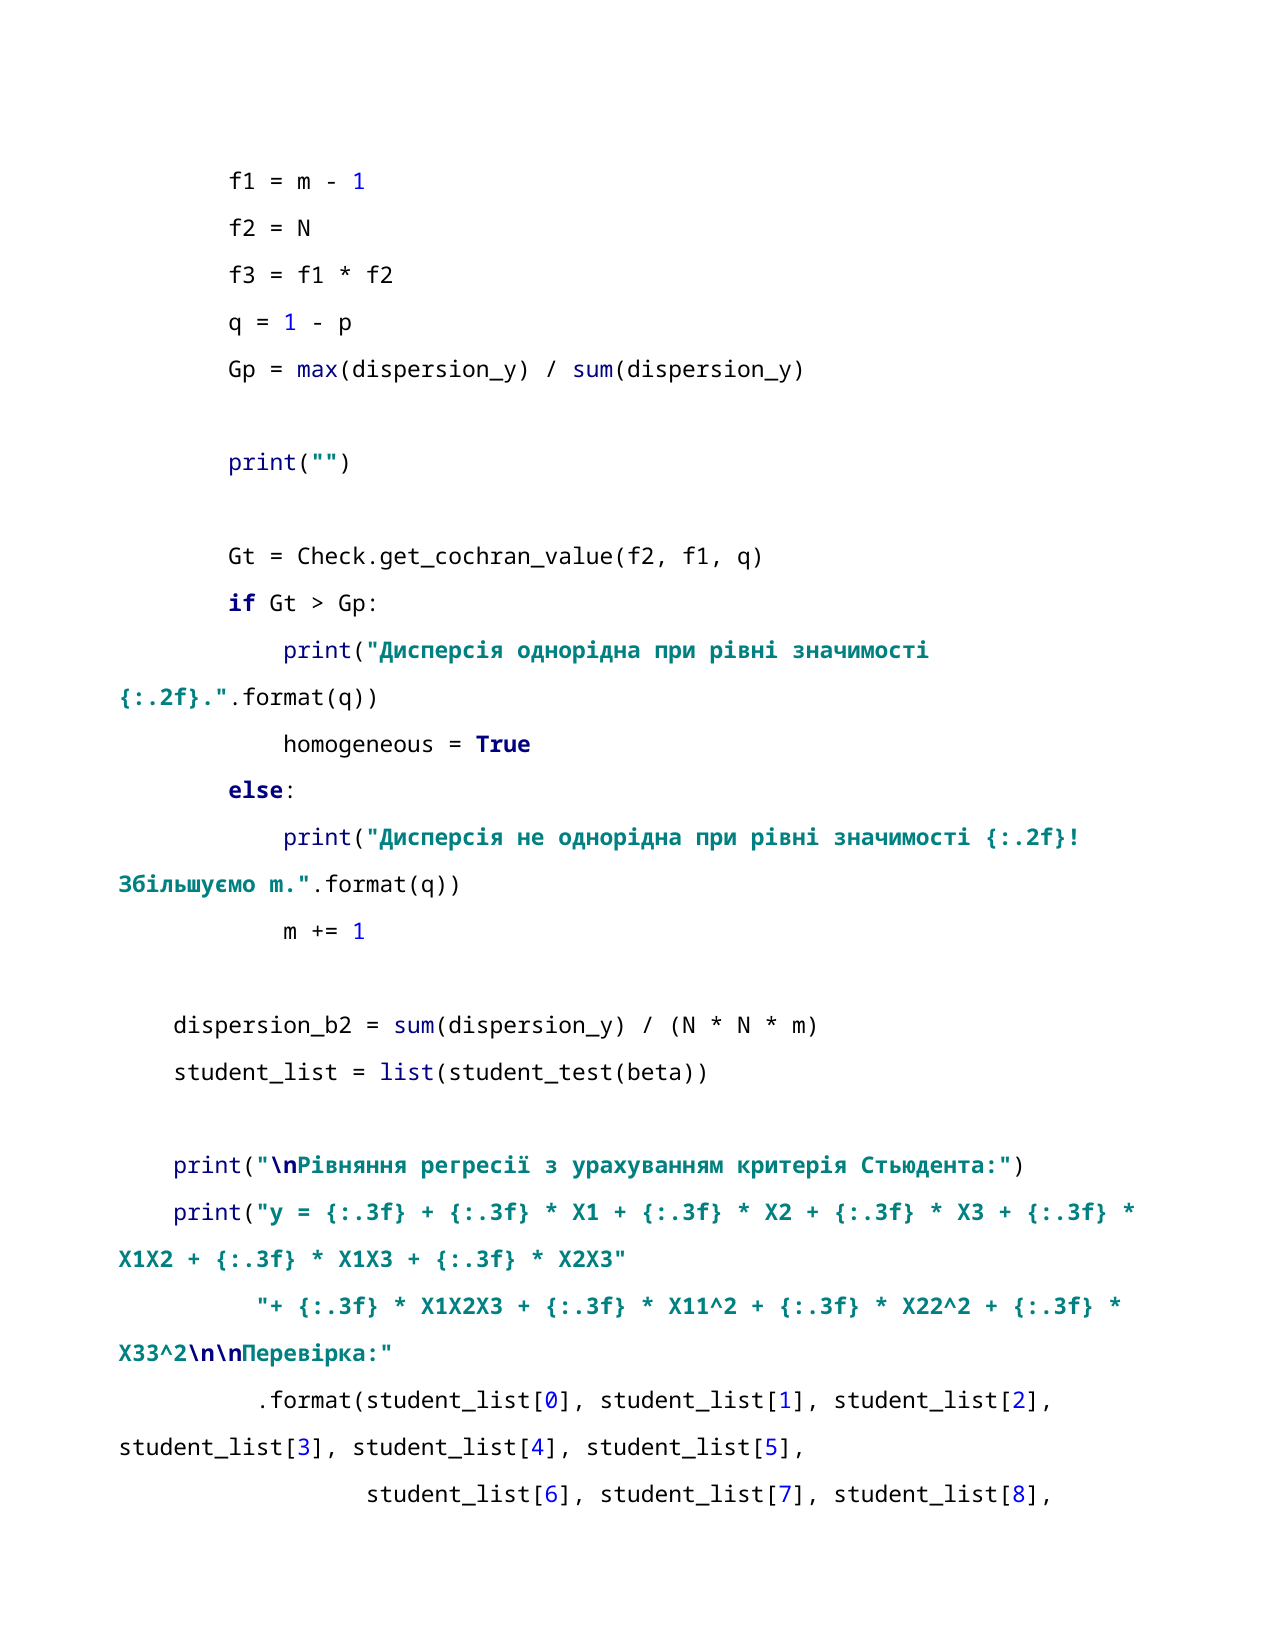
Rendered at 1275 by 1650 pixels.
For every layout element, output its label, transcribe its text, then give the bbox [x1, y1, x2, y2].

text f1 = m - 1 f2 = N f3 = f1 * f2 q = 1 - p Gp = max(dispersion_y) / sum(dispersion_y) print("") Gt = Check.get_cochran_value(f2, f1, q) if Gt > Gp: print("Дисперсія однорідна при рівні значимості {:.2f}.".format(q)) homogeneous = True else: print("Дисперсія не однорідна при рівні значимості {:.2f}! Збільшуємо m.".format(q)) m += 1 dispersion_b2 = sum(dispersion_y) / (N * N * m) student_list = list(student_test(beta)) print("\nРівняння регресії з урахуванням критерія Стьюдента:") print("y = {:.3f} + {:.3f} * X1 + {:.3f} * X2 + {:.3f} * X3 + {:.3f} * Х1X2 + {:.3f} * Х1X3 + {:.3f} * Х2X3" "+ {:.3f} * Х1Х2X3 + {:.3f} * X11^2 + {:.3f} * X22^2 + {:.3f} * X33^2\n\nПеревірка:" .format(student_list[0], student_list[1], student_list[2], student_list[3], student_list[4], student_list[5], student_list[6], student_list[7], student_list[8], [118, 118, 1157, 1509]
